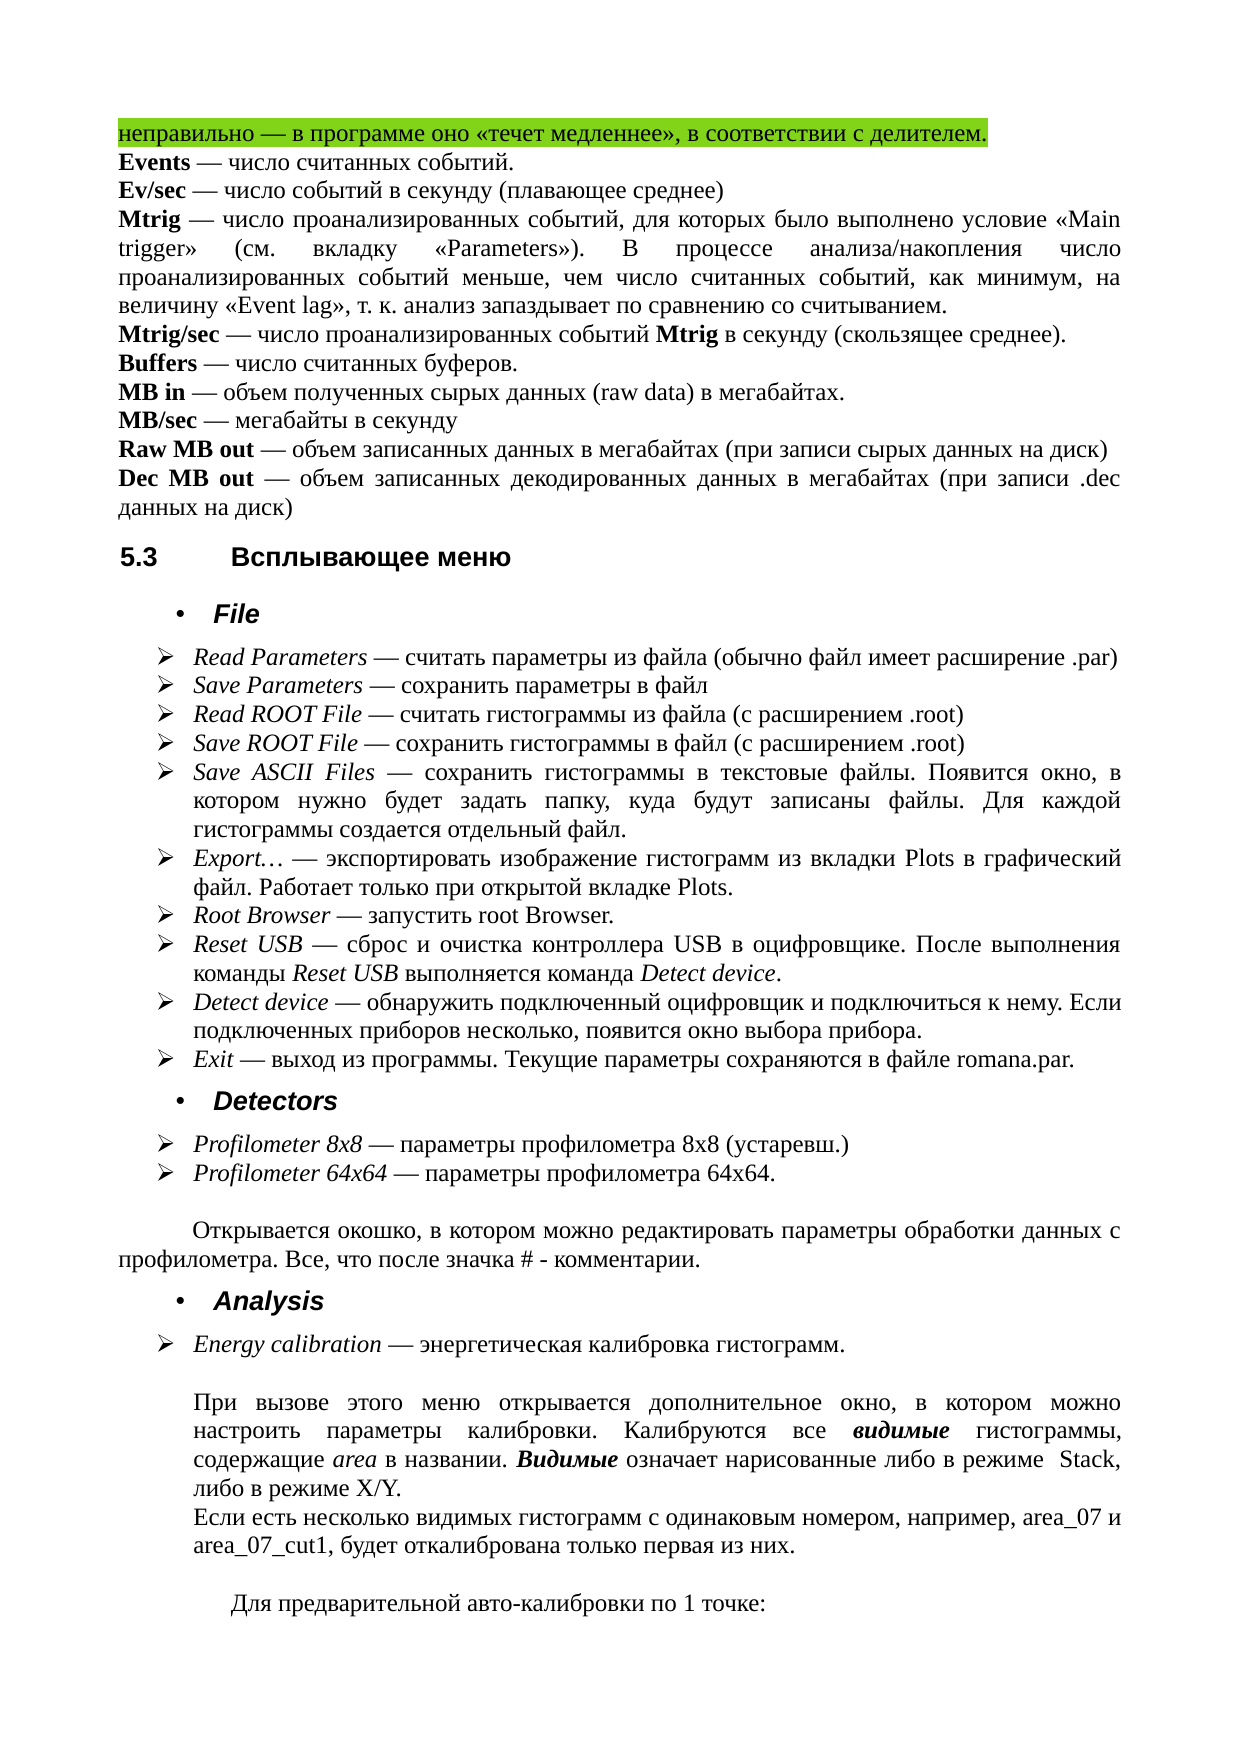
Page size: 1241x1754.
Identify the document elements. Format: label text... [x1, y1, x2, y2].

list При вызове этого меню открывается дополнительное окно, в котором можно настроить параметры калибровки. Калибруются все видимые гистограммы, содержащие area в названии. Видимые означает нарисованные либо в режиме Stack, либо в режиме X/Y. [156, 1387, 1122, 1502]
text Events — число считанных событий. [118, 147, 1122, 176]
text Buffers — число считанных буферов. [118, 348, 1122, 377]
list Profilometer 64x64 — параметры профилометра 64х64. [156, 1158, 1122, 1187]
list Save Parameters — сохранить параметры в файл [156, 670, 1122, 699]
list Reset USB — сброс и очистка контроллера USB в оцифровщике. После выполнения команды Reset USB выполняется команда Detect device. [156, 929, 1122, 987]
text Ev/sec — число событий в секунду (плавающее среднее) [118, 176, 1122, 204]
text неправильно — в программе оно «течет медленнее», в соответствии с делителем. [118, 118, 1122, 147]
list Detect device — обнаружить подключенный оцифровщик и подключиться к нему. Если подключенных приборов несколько, появится окно выбора прибора. [156, 987, 1122, 1044]
list Save ASCII Files — сохранить гистограммы в текстовые файлы. Появится окно, в котором нужно будет задать папку, куда будут записаны файлы. Для каждой гистограммы создается отдельный файл. [156, 757, 1122, 843]
subtitle Analysis [176, 1285, 1122, 1317]
subtitle Detectors [176, 1085, 1122, 1117]
list Profilometer 8x8 — параметры профилометра 8х8 (устаревш.) [156, 1129, 1122, 1158]
text MB in — объем полученных сырых данных (raw data) в мегабайтах. [118, 377, 1122, 406]
list Save ROOT File — сохранить гистограммы в файл (с расширением .root) [156, 728, 1122, 757]
list Root Browser — запустить root Browser. [156, 900, 1122, 929]
text MB/sec — мегабайты в секунду [118, 406, 1122, 434]
list Read Parameters — считать параметры из файла (обычно файл имеет расширение .par) [156, 642, 1122, 670]
list Если есть несколько видимых гистограмм с одинаковым номером, например, area_07 и area_07_cut1, будет откалибрована только первая из них. [156, 1502, 1122, 1559]
text Raw MB out — объем записанных данных в мегабайтах (при записи сырых данных на диск) [118, 434, 1122, 463]
text Dec MB out — объем записанных декодированных данных в мегабайтах (при записи .dec данных на диск) [118, 463, 1122, 521]
text Mtrig/sec — число проанализированных событий Mtrig в секунду (скользящее среднее). [118, 319, 1122, 348]
text Открывается окошко, в котором можно редактировать параметры обработки данных с профилометра. Все, что после значка # - комментарии. [118, 1215, 1122, 1273]
subtitle Всплывающее меню [120, 541, 1122, 573]
list Exit — выход из программы. Текущие параметры сохраняются в файле romana.par. [156, 1044, 1122, 1073]
text Mtrig — число проанализированных событий, для которых было выполнено условие «Main trigger» (см. вкладку «Parameters»). В процессе анализа/накопления число проанализированных событий меньше, чем число считанных событий, как минимум, на величину «Event lag», т. к. анализ запаздывает по сравнению со считыванием. [118, 204, 1122, 319]
list Energy calibration — энергетическая калибровка гистограмм. [156, 1329, 1122, 1358]
list Export… — экспортировать изображение гистограмм из вкладки Plots в графический файл. Работает только при открытой вкладке Plots. [156, 843, 1122, 900]
subtitle File [176, 598, 1122, 629]
list Для предварительной авто-калибровки по 1 точке: [193, 1588, 1122, 1617]
list Read ROOT File — считать гистограммы из файла (с расширением .root) [156, 699, 1122, 728]
